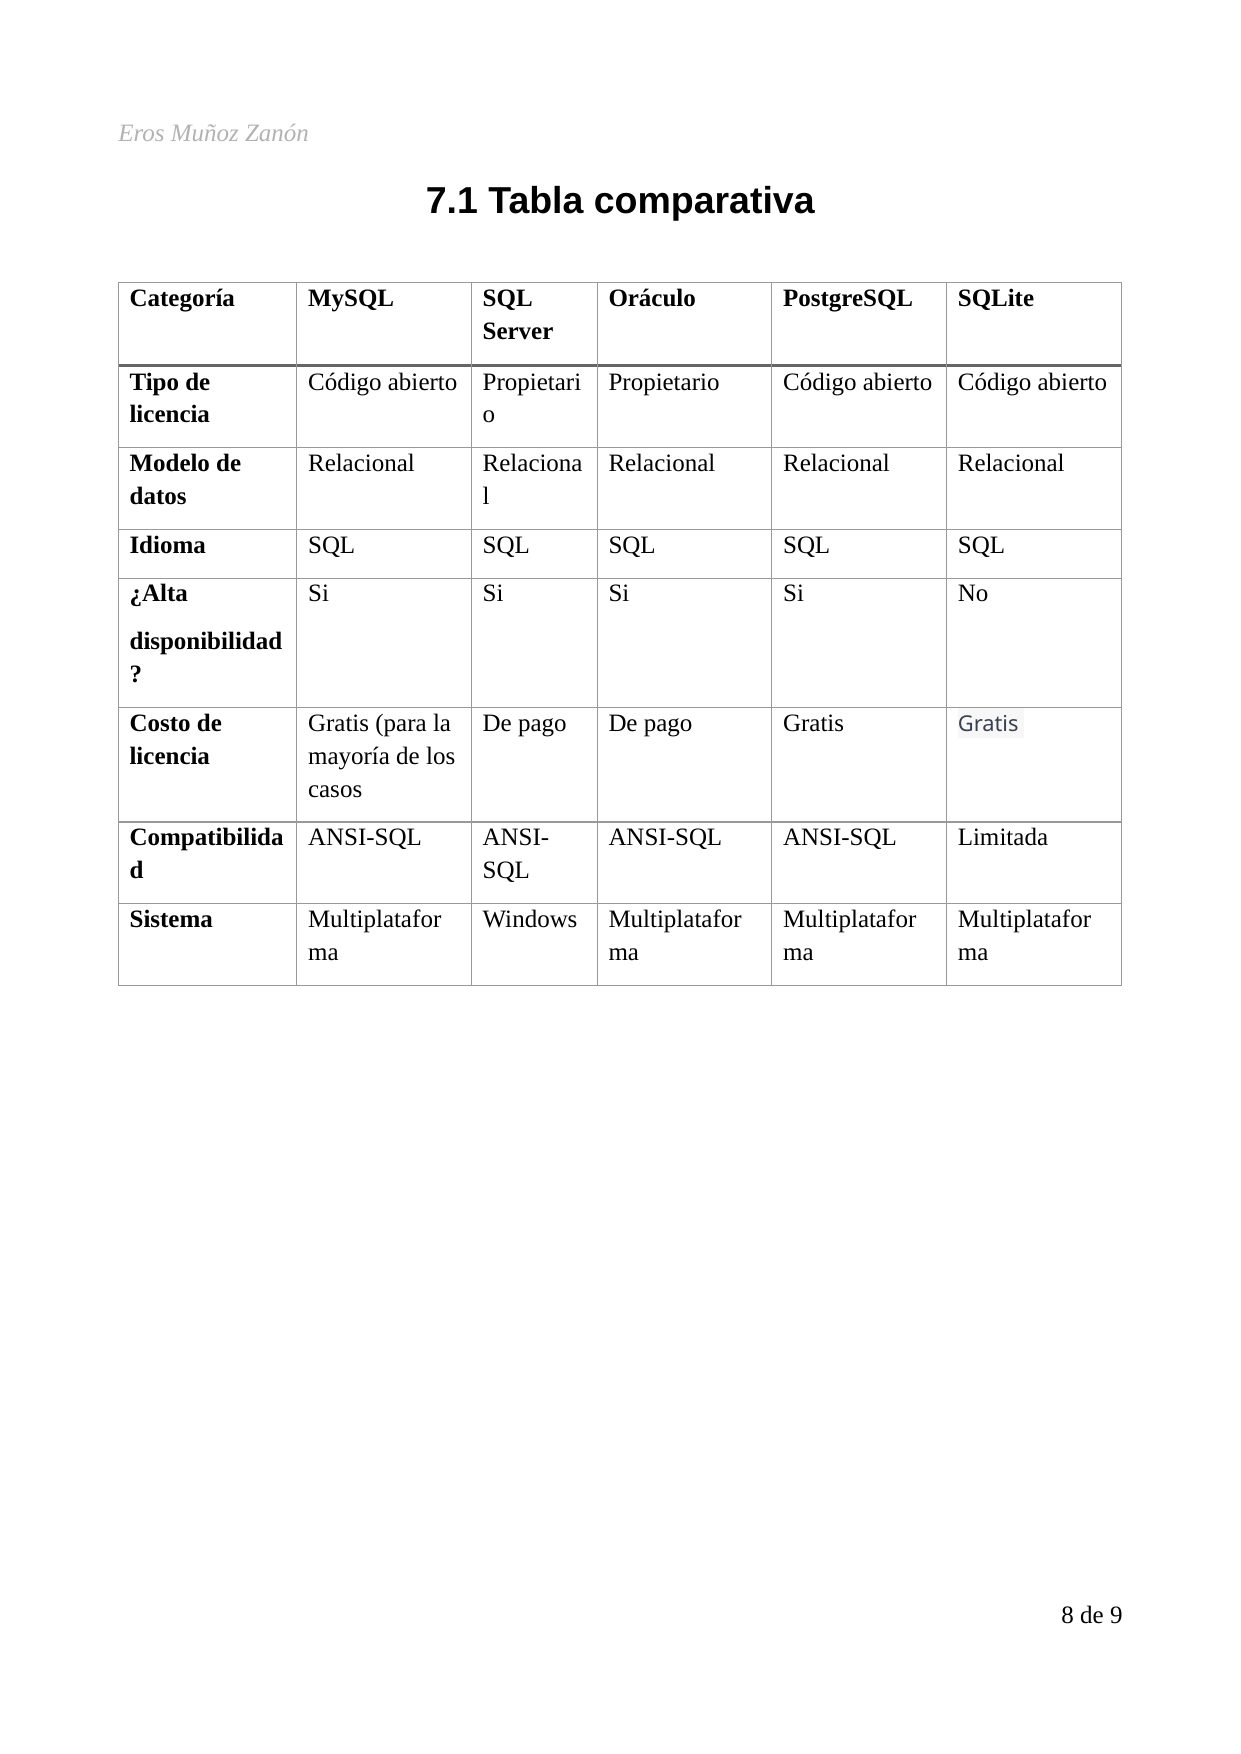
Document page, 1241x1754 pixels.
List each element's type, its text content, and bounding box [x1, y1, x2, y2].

table_cell Propietario [472, 367, 597, 447]
table_header Oráculo [598, 283, 771, 363]
table_cell Idioma [119, 530, 296, 577]
table_cell Sistema [119, 904, 296, 985]
table_cell SQL [947, 530, 1121, 577]
table_cell SQL [772, 530, 946, 577]
table_header SQL Server [472, 283, 597, 363]
table_header MySQL [297, 283, 471, 363]
table_cell Compatibilidad [119, 823, 296, 903]
table_cell Tipo de licencia [119, 367, 296, 447]
table_cell Si [472, 579, 597, 707]
table_header Categoría [119, 283, 296, 363]
table_cell ANSI-SQL [472, 823, 597, 903]
table_cell Windows [472, 904, 597, 985]
table_cell Propietario [598, 367, 771, 447]
table_cell Multiplataforma [947, 904, 1121, 985]
table_cell Relacional [772, 448, 946, 529]
table_cell Código abierto [772, 367, 946, 447]
table_cell ANSI-SQL [772, 823, 946, 903]
table_cell Código abierto [947, 367, 1121, 447]
table_cell ANSI-SQL [598, 823, 771, 903]
table_cell Gratis (para la mayoría de los casos [297, 708, 471, 821]
table_cell SQL [598, 530, 771, 577]
table_cell SQL [472, 530, 597, 577]
subtitle 7.1 Tabla comparativa [118, 178, 1122, 222]
table_cell Relacional [472, 448, 597, 529]
table_cell ¿Alta disponibilidad? [119, 579, 296, 707]
table_cell De pago [472, 708, 597, 821]
table_cell Relacional [947, 448, 1121, 529]
table_cell Multiplataforma [598, 904, 771, 985]
table_cell Gratis [772, 708, 946, 821]
table_cell Relacional [598, 448, 771, 529]
table_cell Limitada [947, 823, 1121, 903]
table_cell Multiplataforma [772, 904, 946, 985]
table_cell Relacional [297, 448, 471, 529]
table_cell Gratis [947, 708, 1121, 821]
table_cell Modelo de datos [119, 448, 296, 529]
table_cell Multiplataforma [297, 904, 471, 985]
table_header PostgreSQL [772, 283, 946, 363]
table_cell Si [297, 579, 471, 707]
table_cell SQL [297, 530, 471, 577]
table_cell Si [772, 579, 946, 707]
table_cell Si [598, 579, 771, 707]
table_cell De pago [598, 708, 771, 821]
table_cell Código abierto [297, 367, 471, 447]
table_cell ANSI-SQL [297, 823, 471, 903]
table_header SQLite [947, 283, 1121, 363]
table_cell No [947, 579, 1121, 707]
table_cell Costo de licencia [119, 708, 296, 821]
